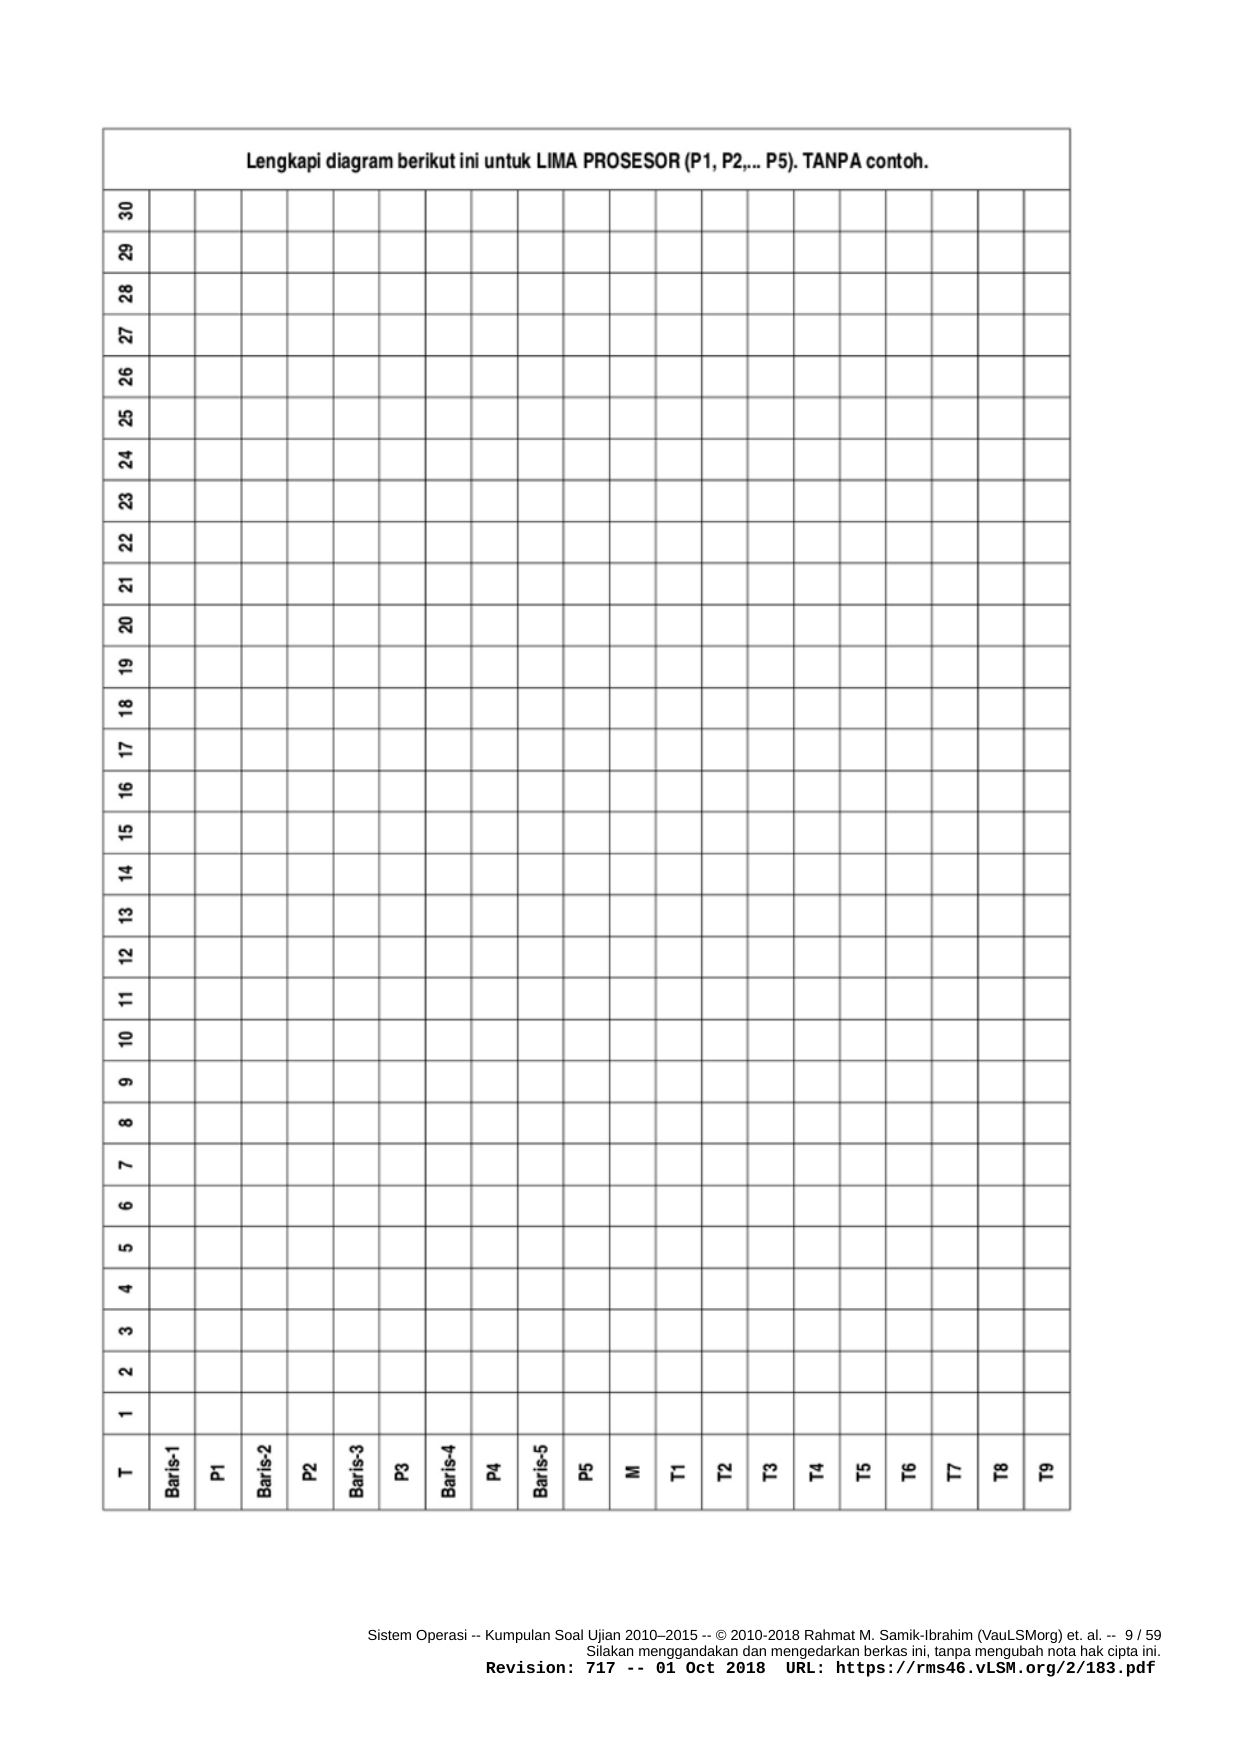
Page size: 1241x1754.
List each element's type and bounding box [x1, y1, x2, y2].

picture [87, 112, 1097, 1524]
